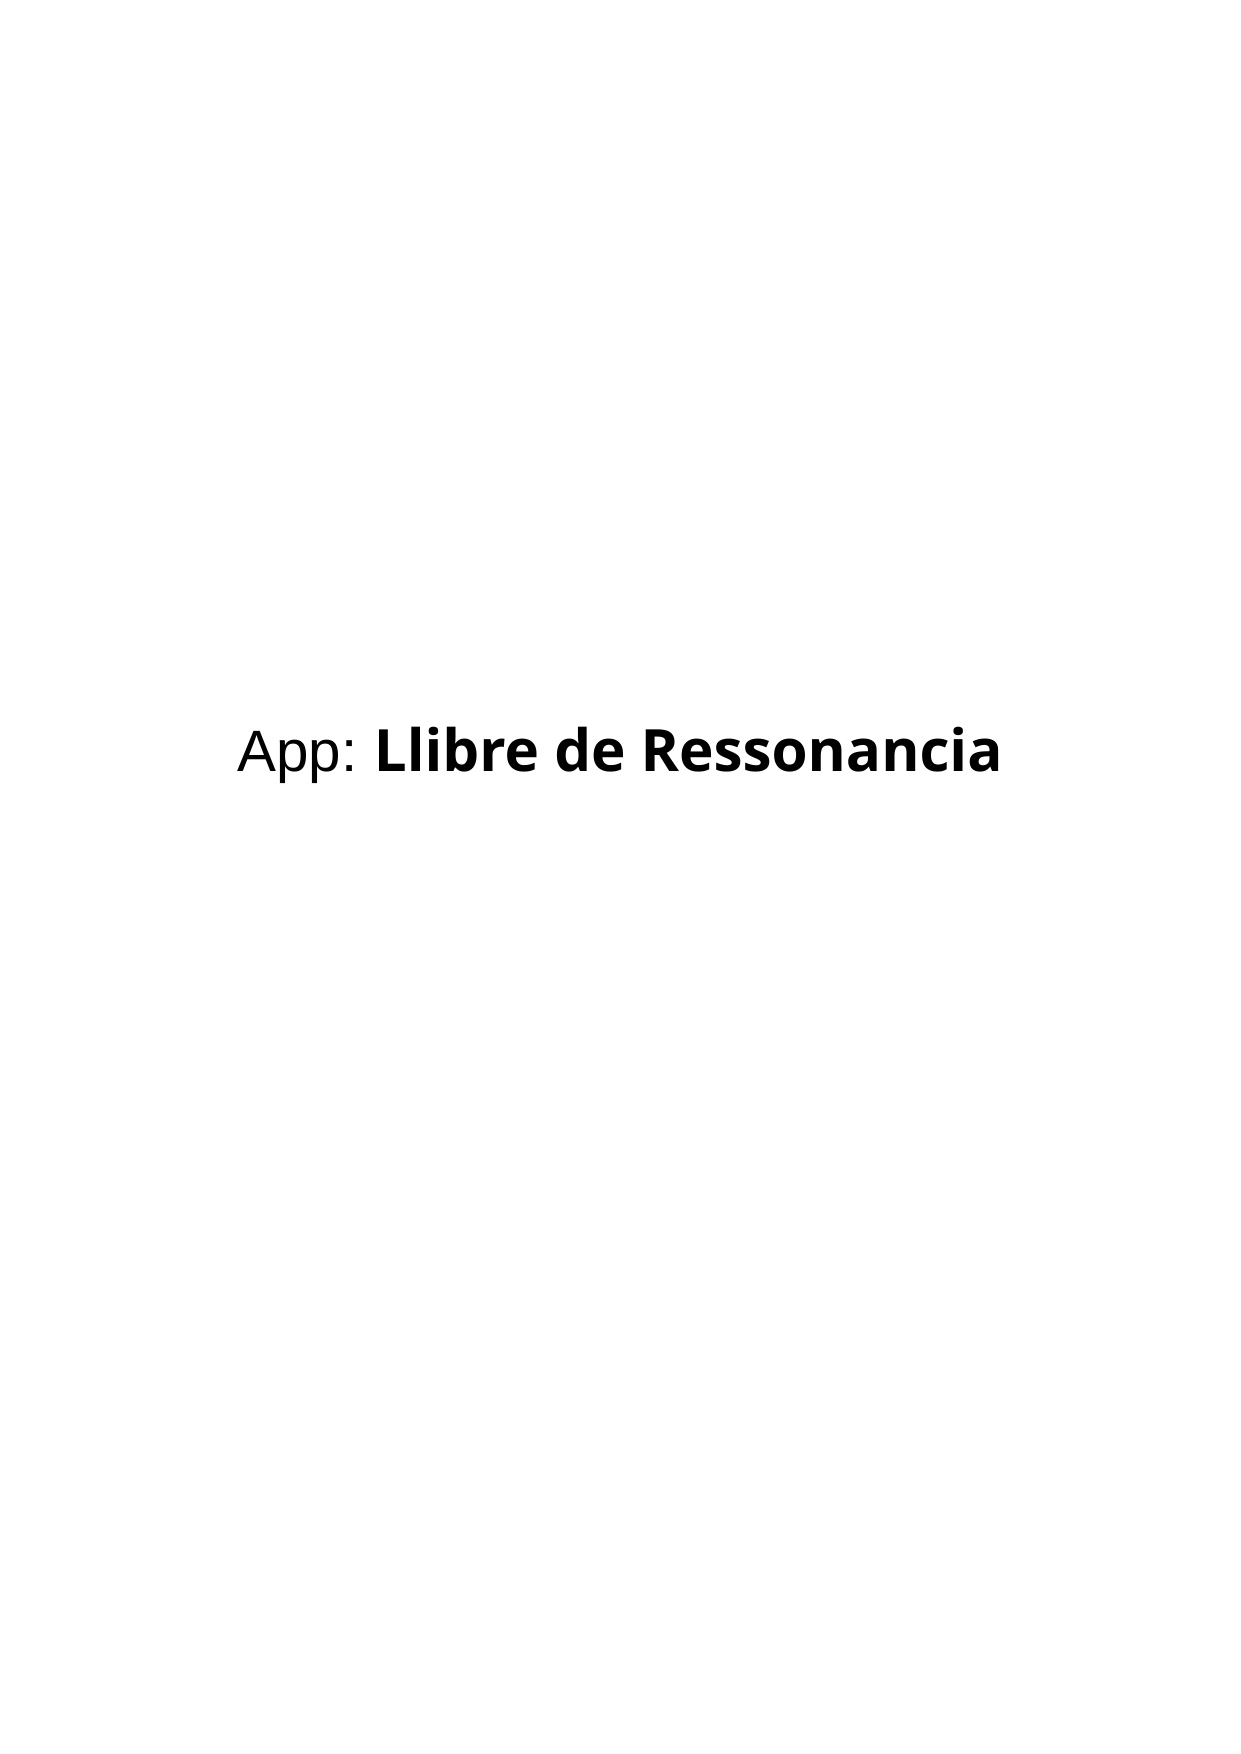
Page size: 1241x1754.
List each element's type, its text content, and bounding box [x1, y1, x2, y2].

title App: Llibre de Ressonancia [118, 709, 1122, 788]
